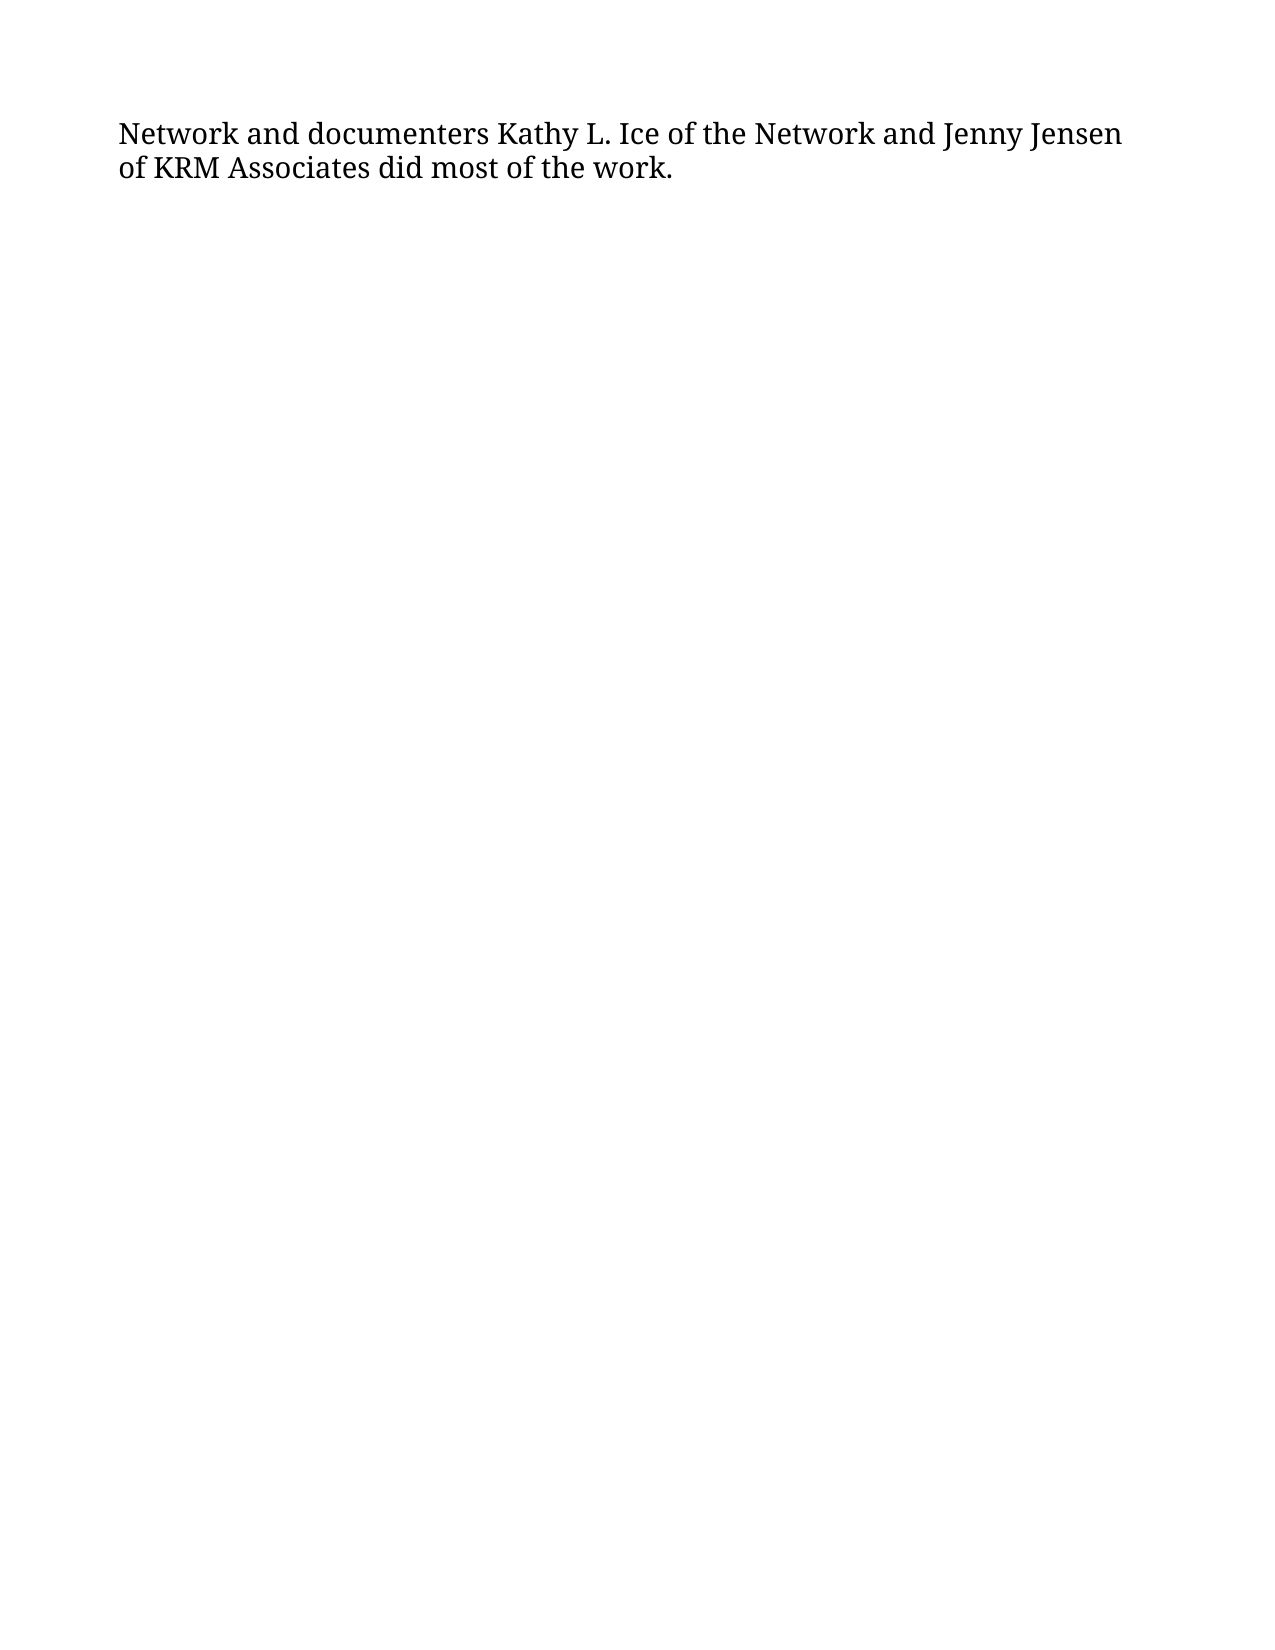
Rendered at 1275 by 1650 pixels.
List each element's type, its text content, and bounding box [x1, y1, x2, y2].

text Network and documenters Kathy L. Ice of the Network and Jenny Jensen of KRM Associates did most of the work. [118, 118, 1157, 185]
